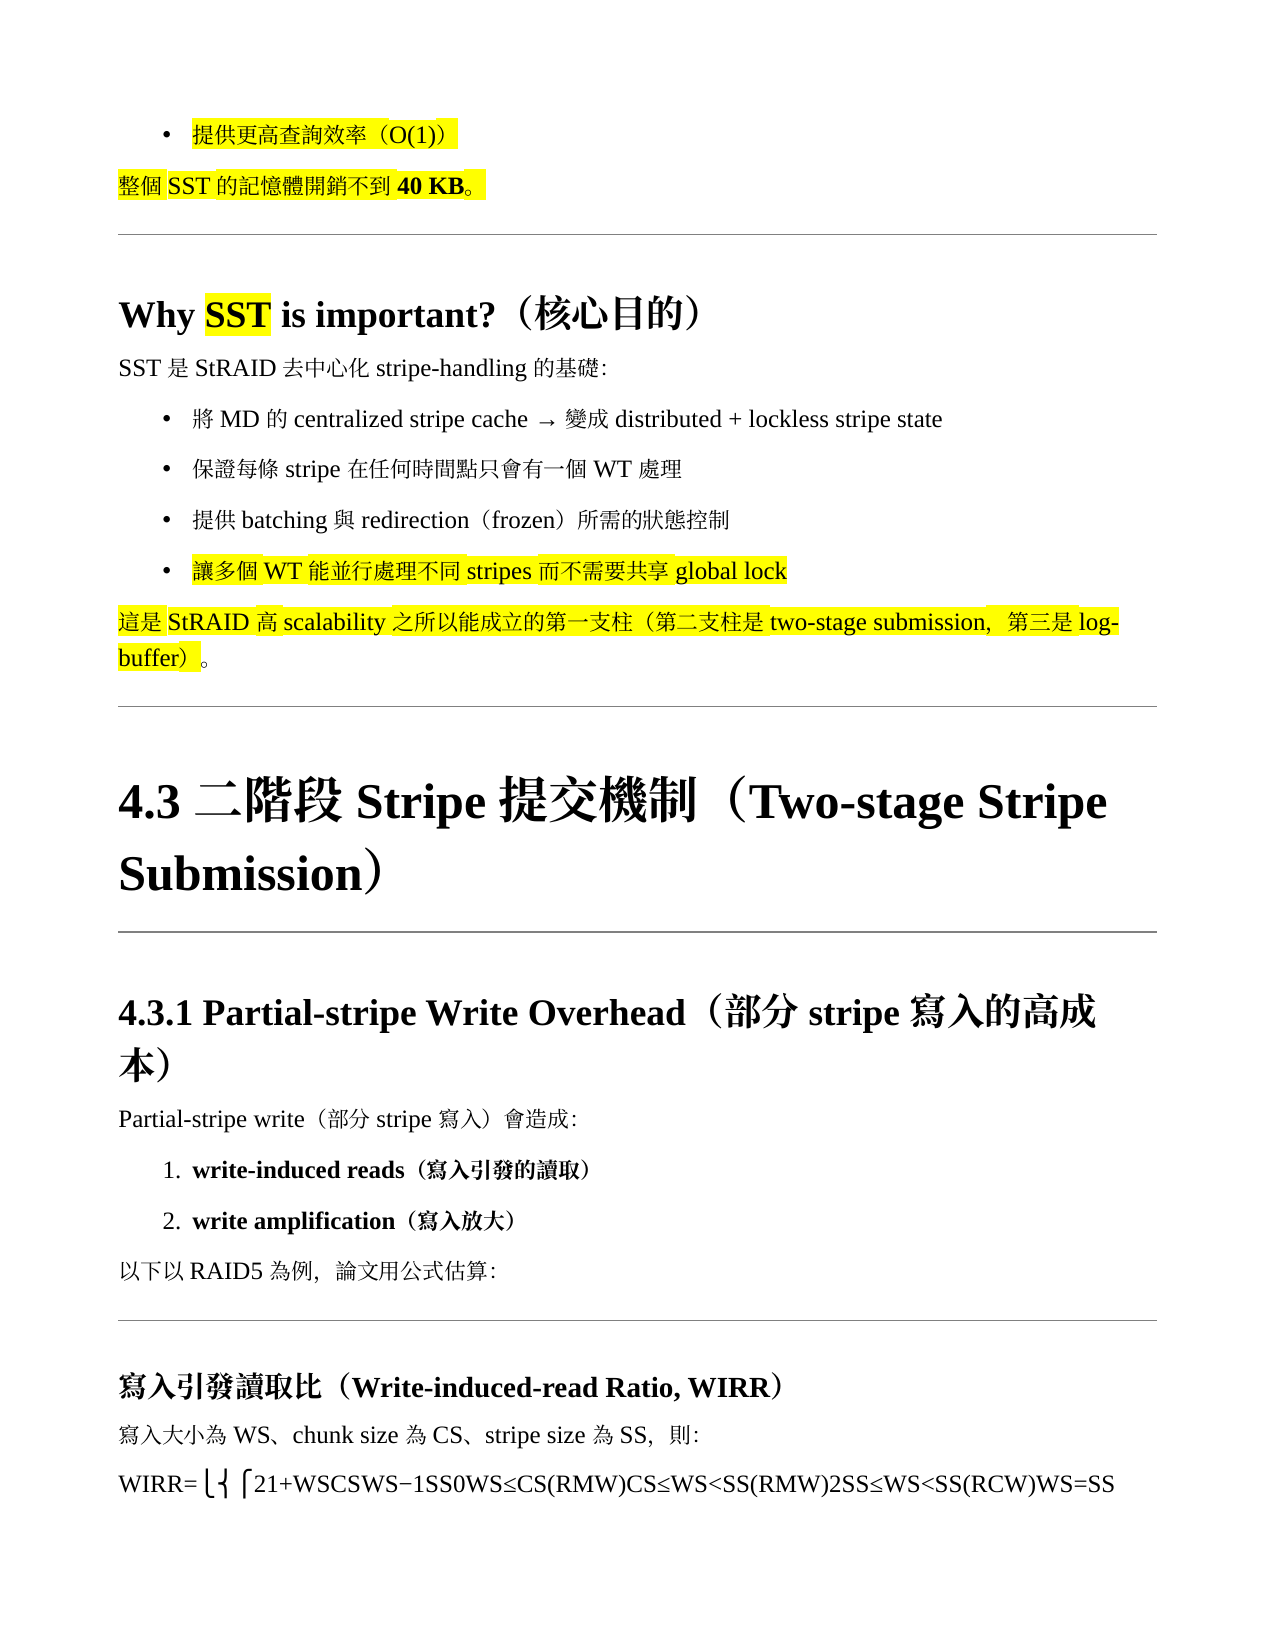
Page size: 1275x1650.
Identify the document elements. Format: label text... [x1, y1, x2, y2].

text WIRR=⎩⎨⎧​21+WSCS​WS−1SS​0​WS≤CS(RMW)CS≤WS<SS(RMW)2SS​≤WS<SS(RCW)WS=SS​ [246, 1469, 1157, 1498]
list 提供 batching 與 redirection（frozen）所需的狀態控制 [162, 503, 1157, 535]
text 以下以 RAID5 為例，論文用公式估算： [118, 1254, 1157, 1286]
text 寫入大小為 WS、chunk size 為 CS、stripe size 為 SS，則： [118, 1418, 1157, 1450]
subtitle Why SST is important?（核心目的） [118, 285, 1157, 338]
text 整個 SST 的記憶體開銷不到 40 KB。 [118, 169, 1157, 200]
text WIRR=⎩⎨⎧​21+WSCS​WS−1SS​0​WS≤CS(RMW)CS≤WS<SS(RMW)2SS​≤WS<SS(RCW)WS=SS​ [118, 1469, 208, 1498]
text 這是 StRAID 高 scalability 之所以能成立的第一支柱（第二支柱是 two-stage submission，第三是 log-buffer）。 [118, 605, 1157, 672]
list write amplification（寫入放大） [162, 1204, 1157, 1235]
subtitle 4.3.1 Partial-stripe Write Overhead（部分 stripe 寫入的高成本） [118, 982, 1157, 1090]
list 讓多個 WT 能並行處理不同 stripes 而不需要共享 global lock [162, 554, 1157, 585]
text SST 是 StRAID 去中心化 stripe-handling 的基礎： [118, 351, 1157, 382]
list write-induced reads（寫入引發的讀取） [162, 1153, 1157, 1184]
subtitle 4.3 二階段 Stripe 提交機制（Two-stage Stripe Submission） [118, 761, 1157, 904]
list 提供更高查詢效率（O(1)） [162, 118, 1157, 149]
text Partial-stripe write（部分 stripe 寫入）會造成： [118, 1102, 1157, 1134]
subtitle 寫入引發讀取比（Write-induced-read Ratio, WIRR） [118, 1364, 1157, 1406]
list 將 MD 的 centralized stripe cache → 變成 distributed + lockless stripe state [162, 402, 1157, 433]
list 保證每條 stripe 在任何時間點只會有一個 WT 處理 [162, 452, 1157, 484]
